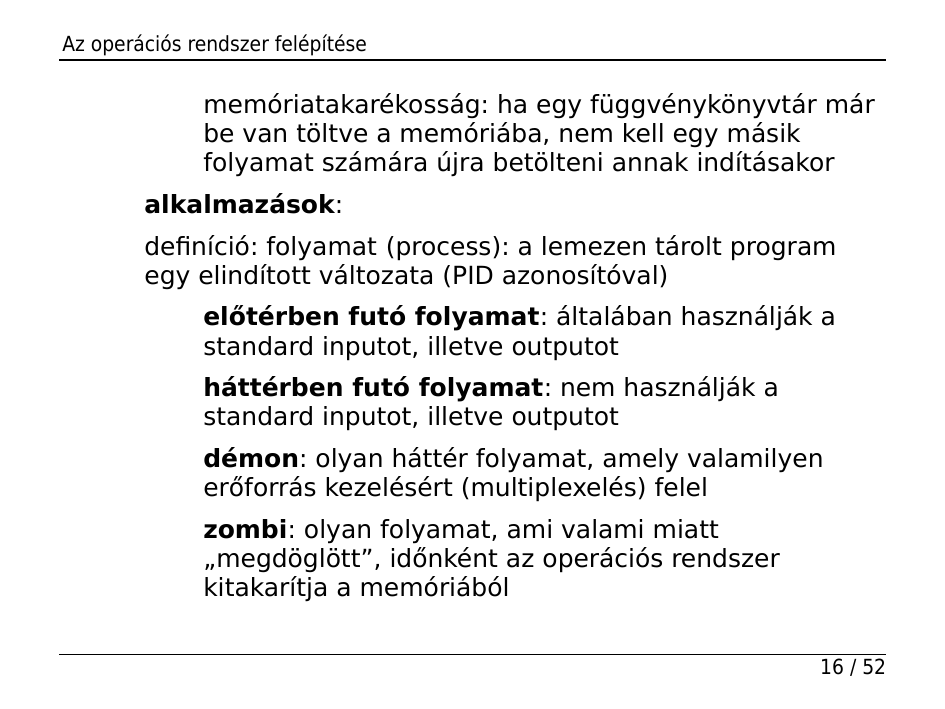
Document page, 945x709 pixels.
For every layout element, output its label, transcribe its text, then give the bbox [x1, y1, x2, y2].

list definíció: folyamat (process): a lemezen tárolt program egy elindított változata (PID azonosítóval) [118, 232, 886, 290]
list háttérben futó folyamat: nem használják a standard inputot, illetve outputot [177, 373, 886, 432]
list zombi: olyan folyamat, ami valami miatt „megdöglött”, időnként az operációs rendszer kitakarítja a memóriából [177, 515, 886, 603]
list démon: olyan háttér folyamat, amely valamilyen erőforrás kezelésért (multiplexelés) felel [177, 444, 886, 503]
list memóriatakarékosság: ha egy függvénykönyvtár már be van töltve a memóriába, nem kell egy másik folyamat számára újra betölteni annak indításakor [177, 90, 886, 178]
list alkalmazások: [118, 190, 886, 219]
list előtérben futó folyamat: általában használják a standard inputot, illetve outputot [177, 303, 886, 361]
